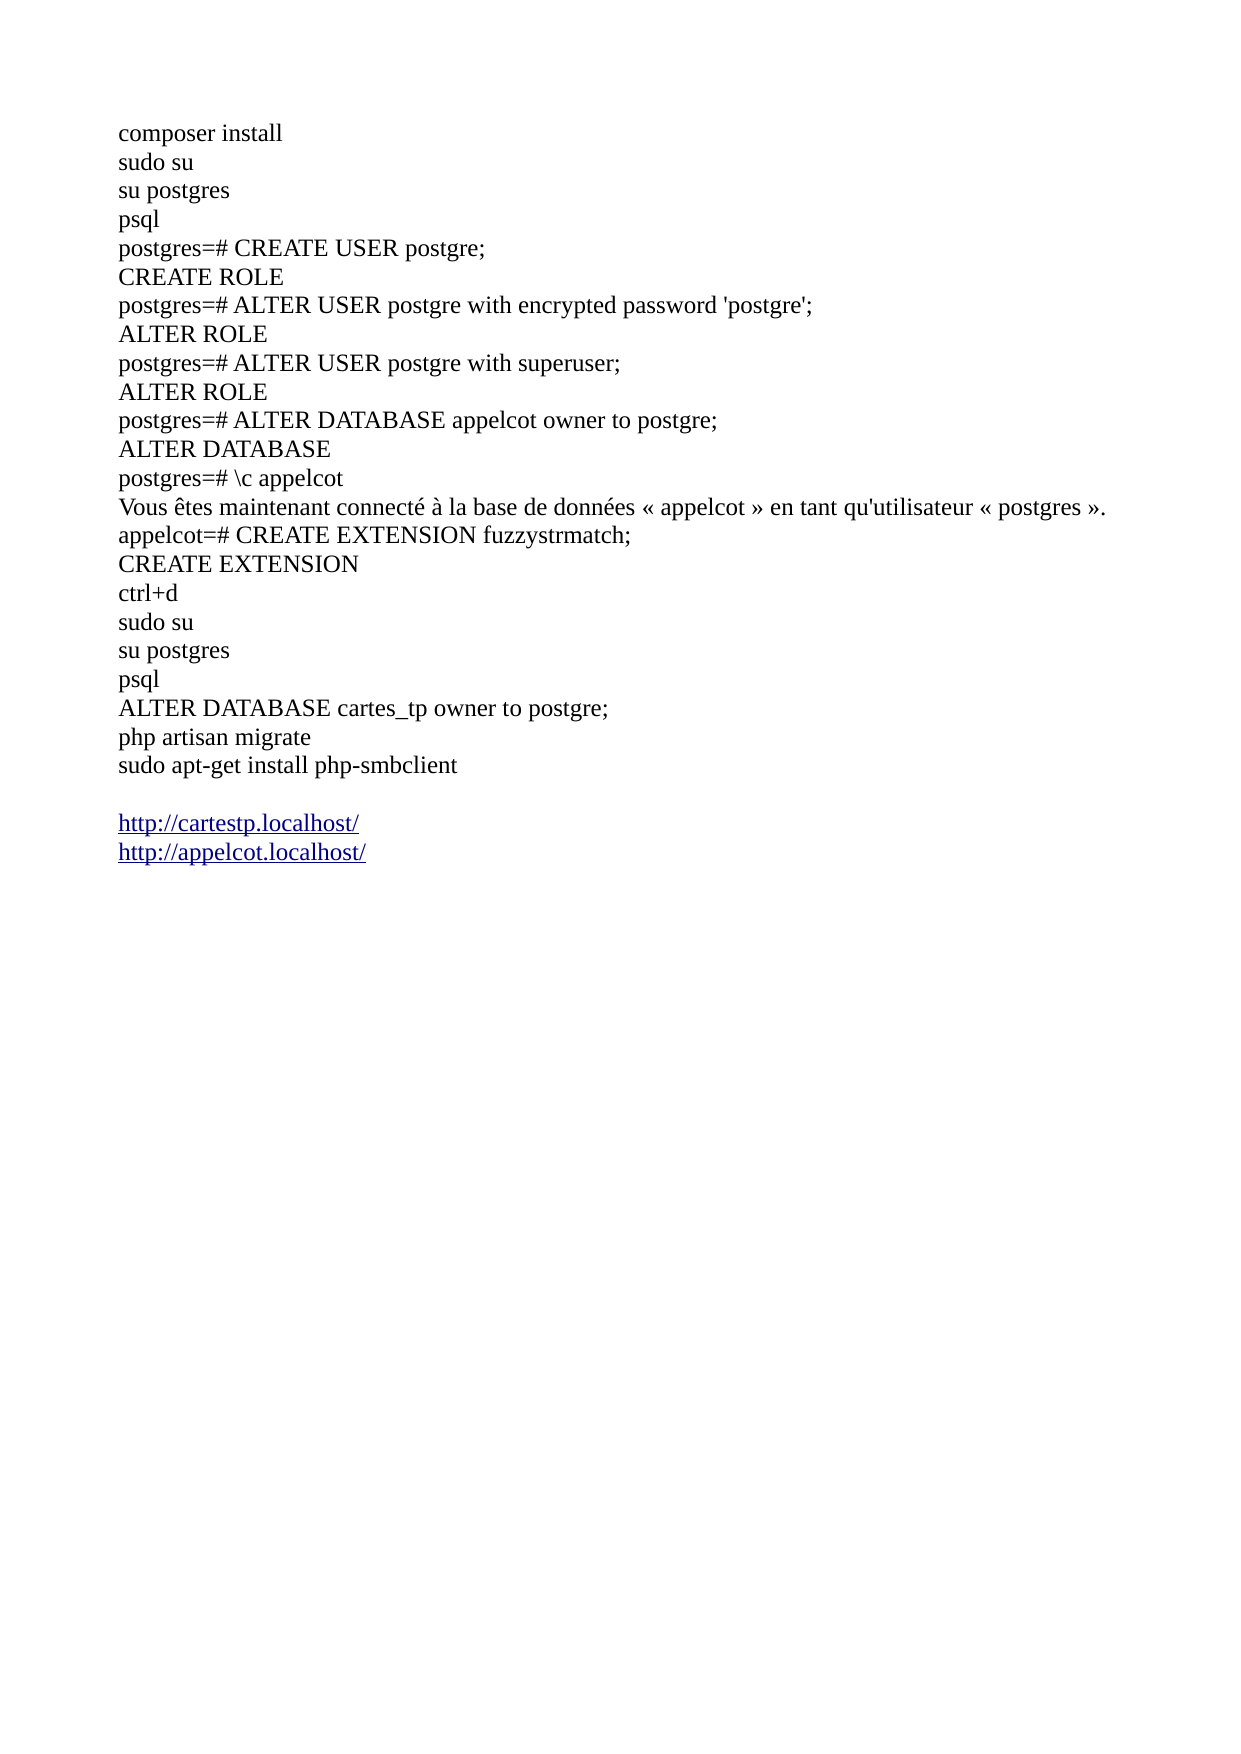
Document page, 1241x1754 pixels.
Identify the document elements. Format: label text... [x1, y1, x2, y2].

text http://cartestp.localhost/ [118, 808, 1122, 837]
text sudo su [118, 607, 1122, 636]
text php artisan migrate [118, 722, 1122, 751]
text su postgres [118, 636, 1122, 664]
text postgres=# ALTER USER postgre with superuser; [118, 348, 1122, 377]
text CREATE EXTENSION [118, 549, 1122, 578]
text postgres=# ALTER DATABASE appelcot owner to postgre; [118, 406, 1122, 434]
text psql [118, 664, 1122, 693]
text Vous êtes maintenant connecté à la base de données « appelcot » en tant qu'utilisateur « postgres ». [118, 492, 1122, 521]
text ALTER DATABASE [118, 434, 1122, 463]
text ALTER DATABASE cartes_tp owner to postgre; [118, 693, 1122, 722]
text composer install [118, 118, 1122, 147]
text http://appelcot.localhost/ [118, 837, 1122, 866]
text psql [118, 204, 1122, 233]
text ALTER ROLE [118, 319, 1122, 348]
text postgres=# CREATE USER postgre; [118, 233, 1122, 262]
text sudo apt-get install php-smbclient [118, 751, 1122, 779]
text CREATE ROLE [118, 262, 1122, 291]
text ctrl+d [118, 578, 1122, 607]
text ALTER ROLE [118, 377, 1122, 406]
text sudo su [118, 147, 1122, 176]
text postgres=# ALTER USER postgre with encrypted password 'postgre'; [118, 291, 1122, 319]
text su postgres [118, 176, 1122, 204]
text postgres=# \c appelcot [118, 463, 1122, 492]
text appelcot=# CREATE EXTENSION fuzzystrmatch; [118, 521, 1122, 549]
